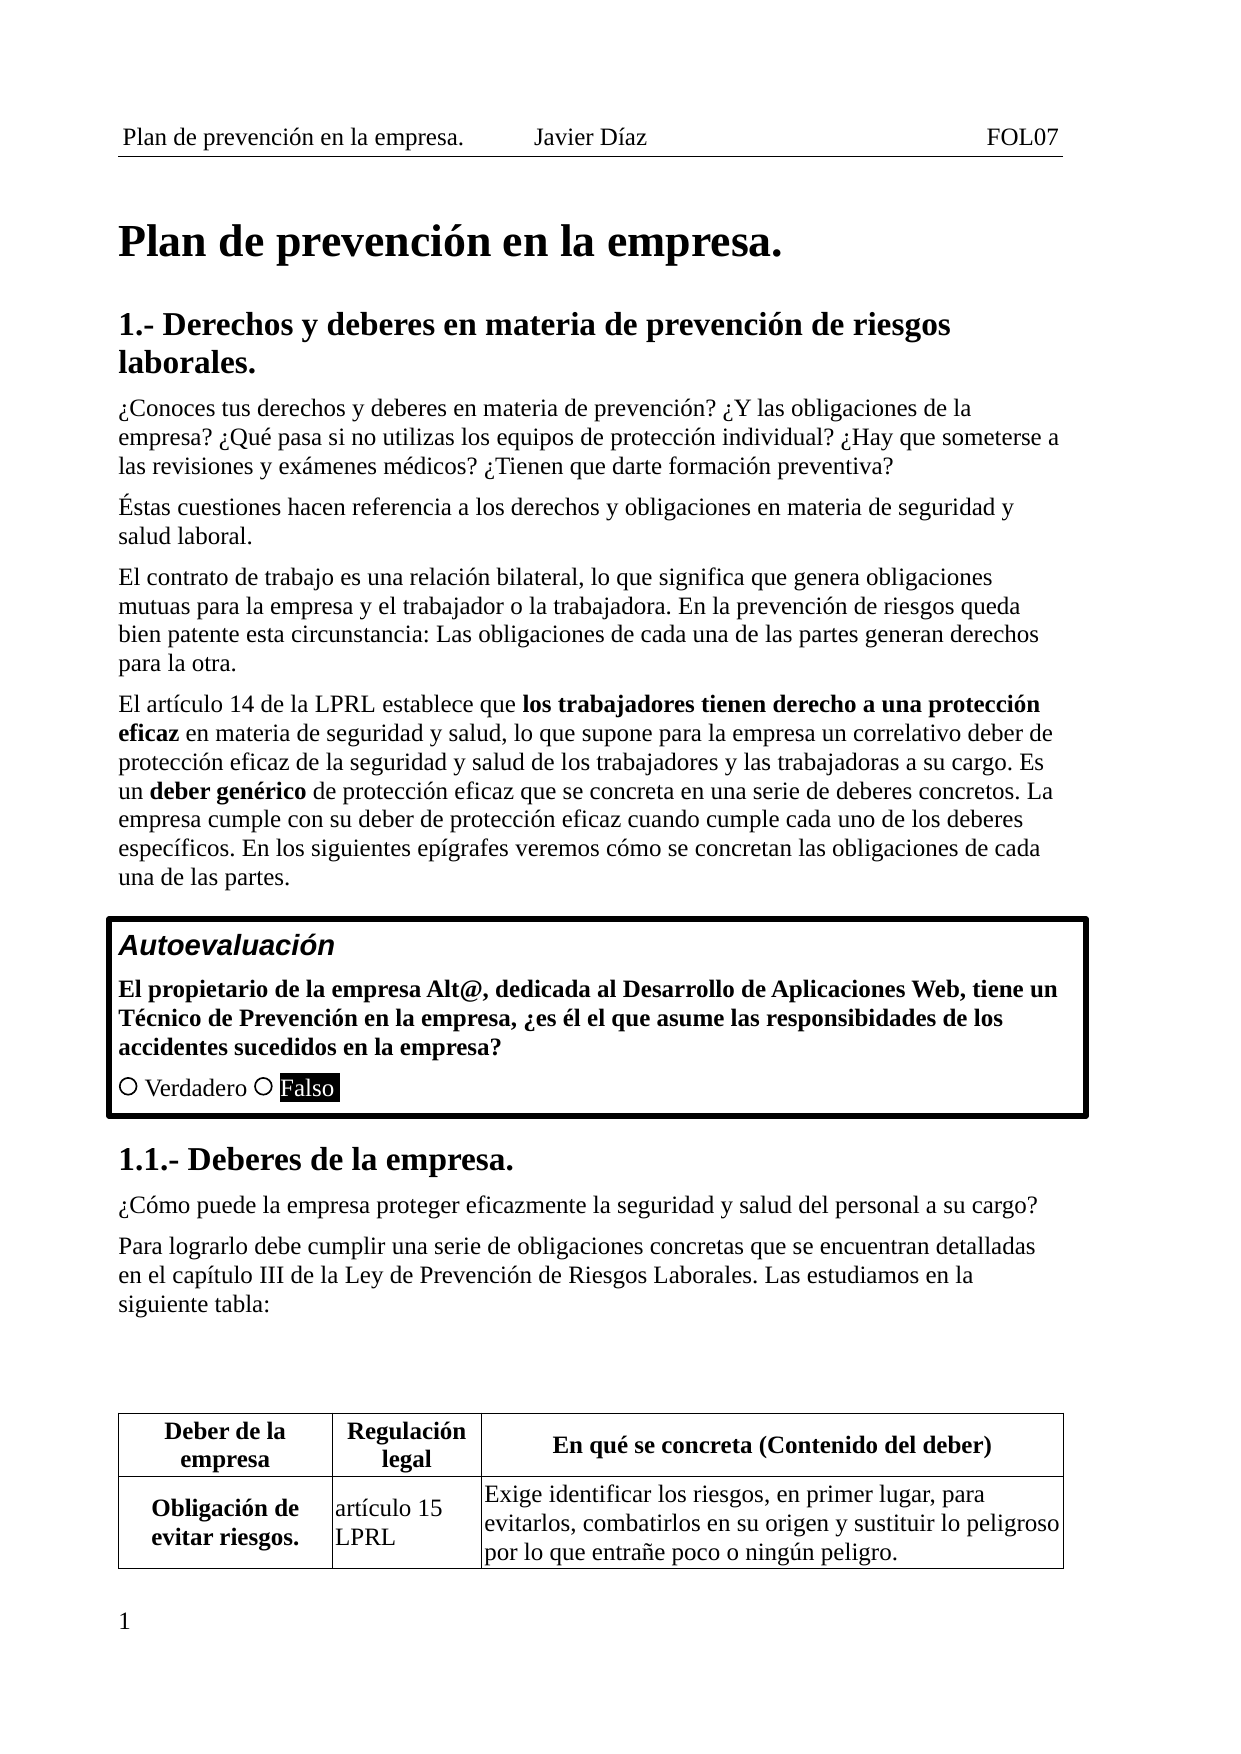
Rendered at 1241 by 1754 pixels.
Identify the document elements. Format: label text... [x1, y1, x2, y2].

text El contrato de trabajo es una relación bilateral, lo que significa que genera obligaciones mutuas para la empresa y el trabajador o la trabajadora. En la prevención de riesgos queda bien patente esta circunstancia: Las obligaciones de cada una de las partes generan derechos para la otra. [118, 562, 1063, 677]
subtitle 1.1.- Deberes de la empresa. [118, 1139, 1063, 1178]
subtitle Autoevaluación [118, 928, 1063, 962]
text Para lograrlo debe cumplir una serie de obligaciones concretas que se encuentran detalladas en el capítulo III de la Ley de Prevención de Riesgos Laborales. Las estudiamos en la siguiente tabla: [118, 1231, 1063, 1318]
table_header Deber de la empresa [119, 1414, 332, 1476]
table_cell artículo 15 LPRL [333, 1477, 481, 1568]
subtitle 1.- Derechos y deberes en materia de prevención de riesgos laborales. [118, 304, 1063, 381]
table_header Regulación legal [333, 1414, 481, 1476]
table_header En qué se concreta (Contenido del deber) [482, 1414, 1063, 1476]
text El artículo 14 de la LPRL establece que los trabajadores tienen derecho a una protección eficaz en materia de seguridad y salud, lo que supone para la empresa un correlativo deber de protección eficaz de la seguridad y salud de los trabajadores y las trabajadoras a su cargo. Es un deber genérico de protección eficaz que se concreta en una serie de deberes concretos. La empresa cumple con su deber de protección eficaz cuando cumple cada uno de los deberes específicos. En los siguientes epígrafes veremos cómo se concretan las obligaciones de cada una de las partes. [118, 689, 1063, 891]
text El propietario de la empresa Alt@, dedicada al Desarrollo de Aplicaciones Web, tiene un Técnico de Prevención en la empresa, ¿es él el que asume las responsibidades de los accidentes sucedidos en la empresa? [118, 974, 1063, 1061]
table_cell Obligación de evitar riesgos. [119, 1477, 332, 1568]
subtitle Plan de prevención en la empresa. [118, 214, 1063, 267]
text Verdadero Falso [118, 1073, 1063, 1102]
text ¿Cómo puede la empresa proteger eficazmente la seguridad y salud del personal a su cargo? [118, 1190, 1063, 1219]
text ¿Conoces tus derechos y deberes en materia de prevención? ¿Y las obligaciones de la empresa? ¿Qué pasa si no utilizas los equipos de protección individual? ¿Hay que someterse a las revisiones y exámenes médicos? ¿Tienen que darte formación preventiva? [118, 393, 1063, 479]
table_cell Exige identificar los riesgos, en primer lugar, para evitarlos, combatirlos en su origen y sustituir lo peligroso por lo que entrañe poco o ningún peligro. [482, 1477, 1063, 1568]
text Éstas cuestiones hacen referencia a los derechos y obligaciones en materia de seguridad y salud laboral. [118, 492, 1063, 549]
